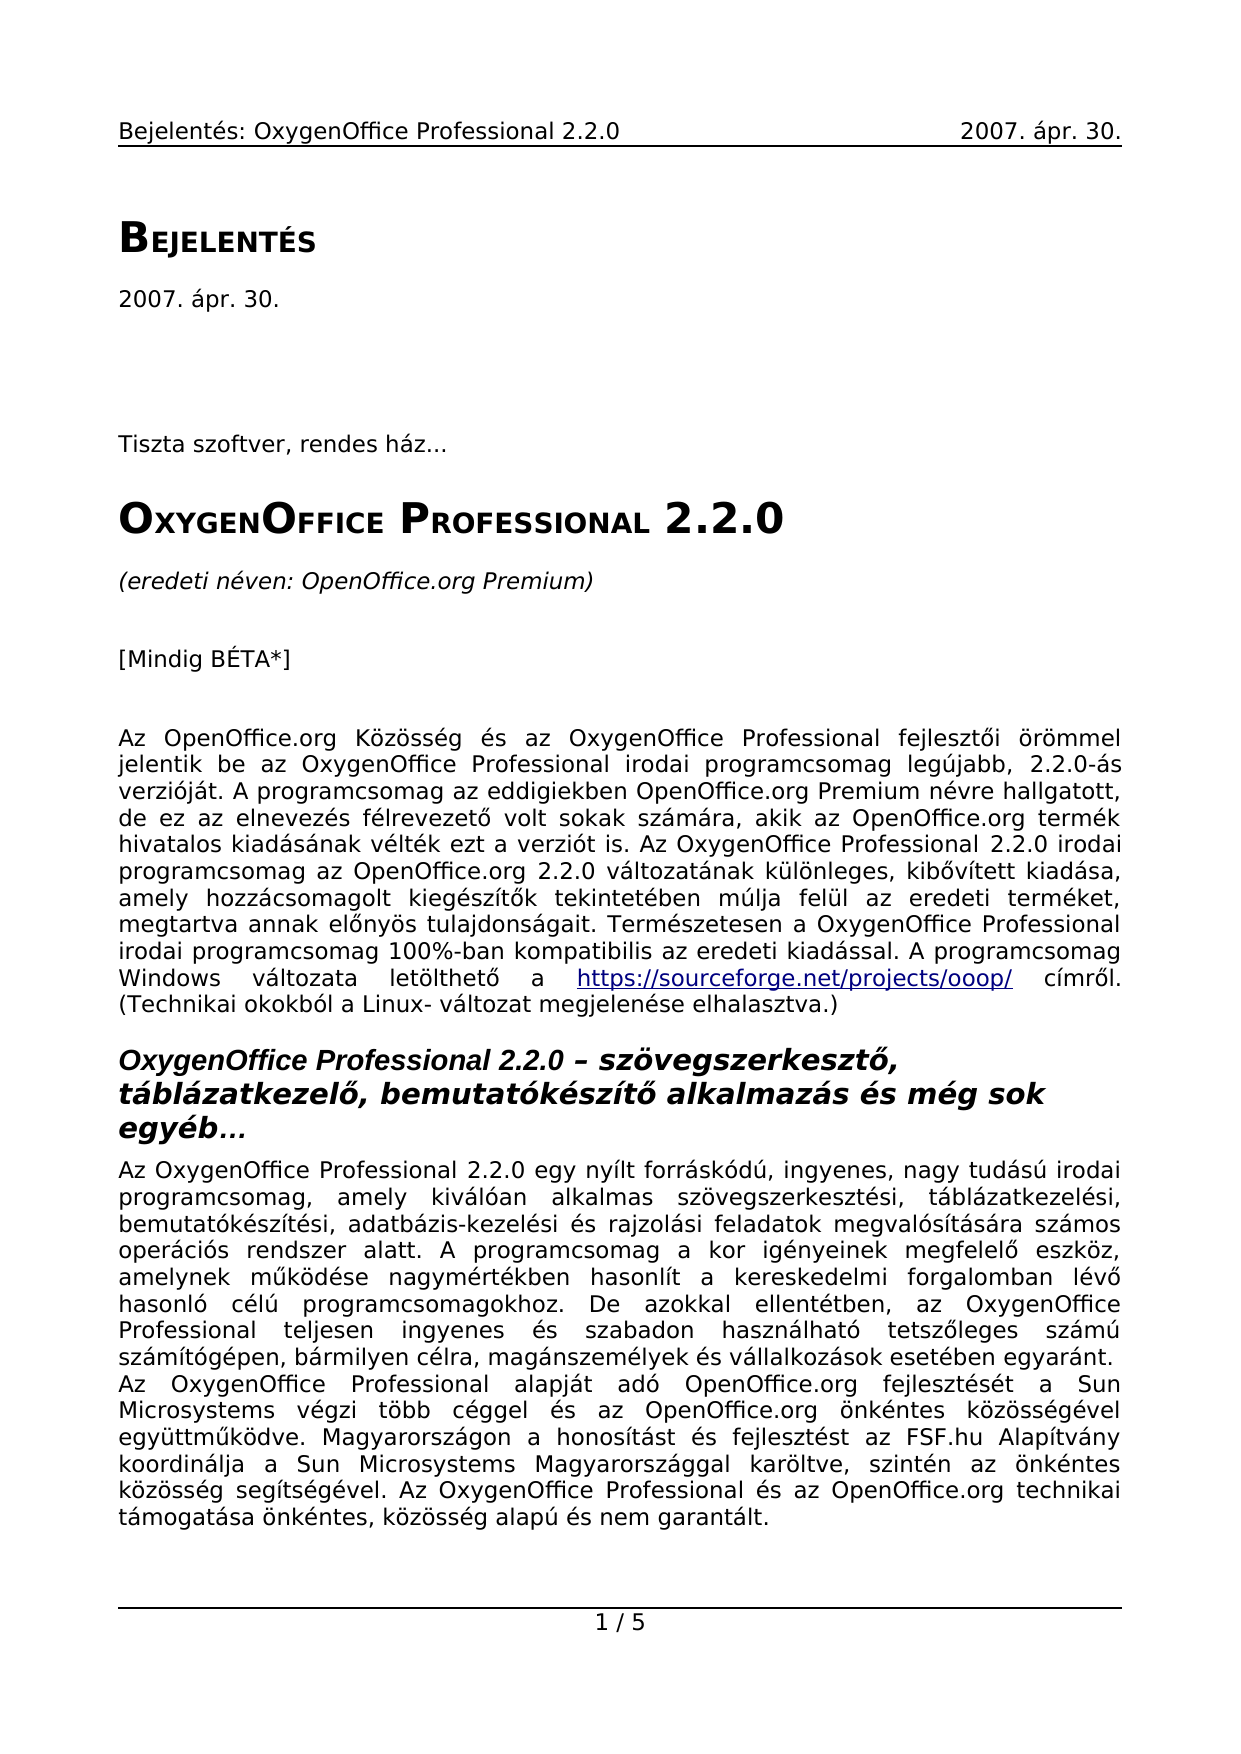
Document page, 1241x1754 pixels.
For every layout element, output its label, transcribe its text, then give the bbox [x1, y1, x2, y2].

subtitle OxygenOffice Professional 2.2.0 [118, 494, 1122, 544]
text Az OpenOffice.org Közösség és az OxygenOffice Professional fejlesztői örömmel jelentik be az OxygenOffice Professional irodai programcsomag legújabb, 2.2.0-ás verzióját. A programcsomag az eddigiekben OpenOffice.org Premium névre hallgatott, de ez az elnevezés félrevezető volt sokak számára, akik az OpenOffice.org termék hivatalos kiadásának vélték ezt a verziót is. Az OxygenOffice Professional 2.2.0 irodai programcsomag az OpenOffice.org 2.2.0 változatának különleges, kibővített kiadása, amely hozzácsomagolt kiegészítők tekintetében múlja felül az eredeti terméket, megtartva annak előnyös tulajdonságait. Természetesen a OxygenOffice Professional irodai programcsomag 100%-ban kompatibilis az eredeti kiadással. A programcsomag Windows változata letölthető a https://sourceforge.net/projects/ooop/ címről. (Technikai okokból a Linux- változat megjelenése elhalasztva.) [118, 725, 1122, 1018]
text Tiszta szoftver, rendes ház... [118, 431, 1122, 458]
text 2007. április 30. [118, 286, 1122, 313]
text Az OxygenOffice Professional alapját adó OpenOffice.org fejlesztését a Sun Microsystems végzi több céggel és az OpenOffice.org önkéntes közösségével együttműködve. Magyarországon a honosítást és fejlesztést az FSF.hu Alapítvány koordinálja a Sun Microsystems Magyarországgal karöltve, szintén az önkéntes közösség segítségével. Az OxygenOffice Professional és az OpenOffice.org technikai támogatása önkéntes, közösség alapú és nem garantált. [118, 1371, 1122, 1531]
text Az OxygenOffice Professional 2.2.0 egy nyílt forráskódú, ingyenes, nagy tudású irodai programcsomag, amely kiválóan alkalmas szövegszerkesztési, táblázatkezelési, bemutatókészítési, adatbázis-kezelési és rajzolási feladatok megvalósítására számos operációs rendszer alatt. A programcsomag a kor igényeinek megfelelő eszköz, amelynek működése nagymértékben hasonlít a kereskedelmi forgalomban lévő hasonló célú programcsomagokhoz. De azokkal ellentétben, az OxygenOffice Professional teljesen ingyenes és szabadon használható tetszőleges számú számítógépen, bármilyen célra, magánszemélyek és vállalkozások esetében egyaránt. [118, 1157, 1122, 1371]
subtitle OxygenOffice Professional 2.2.0 – szövegszerkesztő, táblázatkezelő, bemutatókészítő alkalmazás és még sok egyéb… [118, 1043, 1122, 1145]
text [Mindig BÉTA*] [118, 646, 1122, 673]
subtitle Bejelentés [118, 213, 1122, 262]
text (eredeti néven: OpenOffice.org Premium) [118, 568, 1122, 595]
